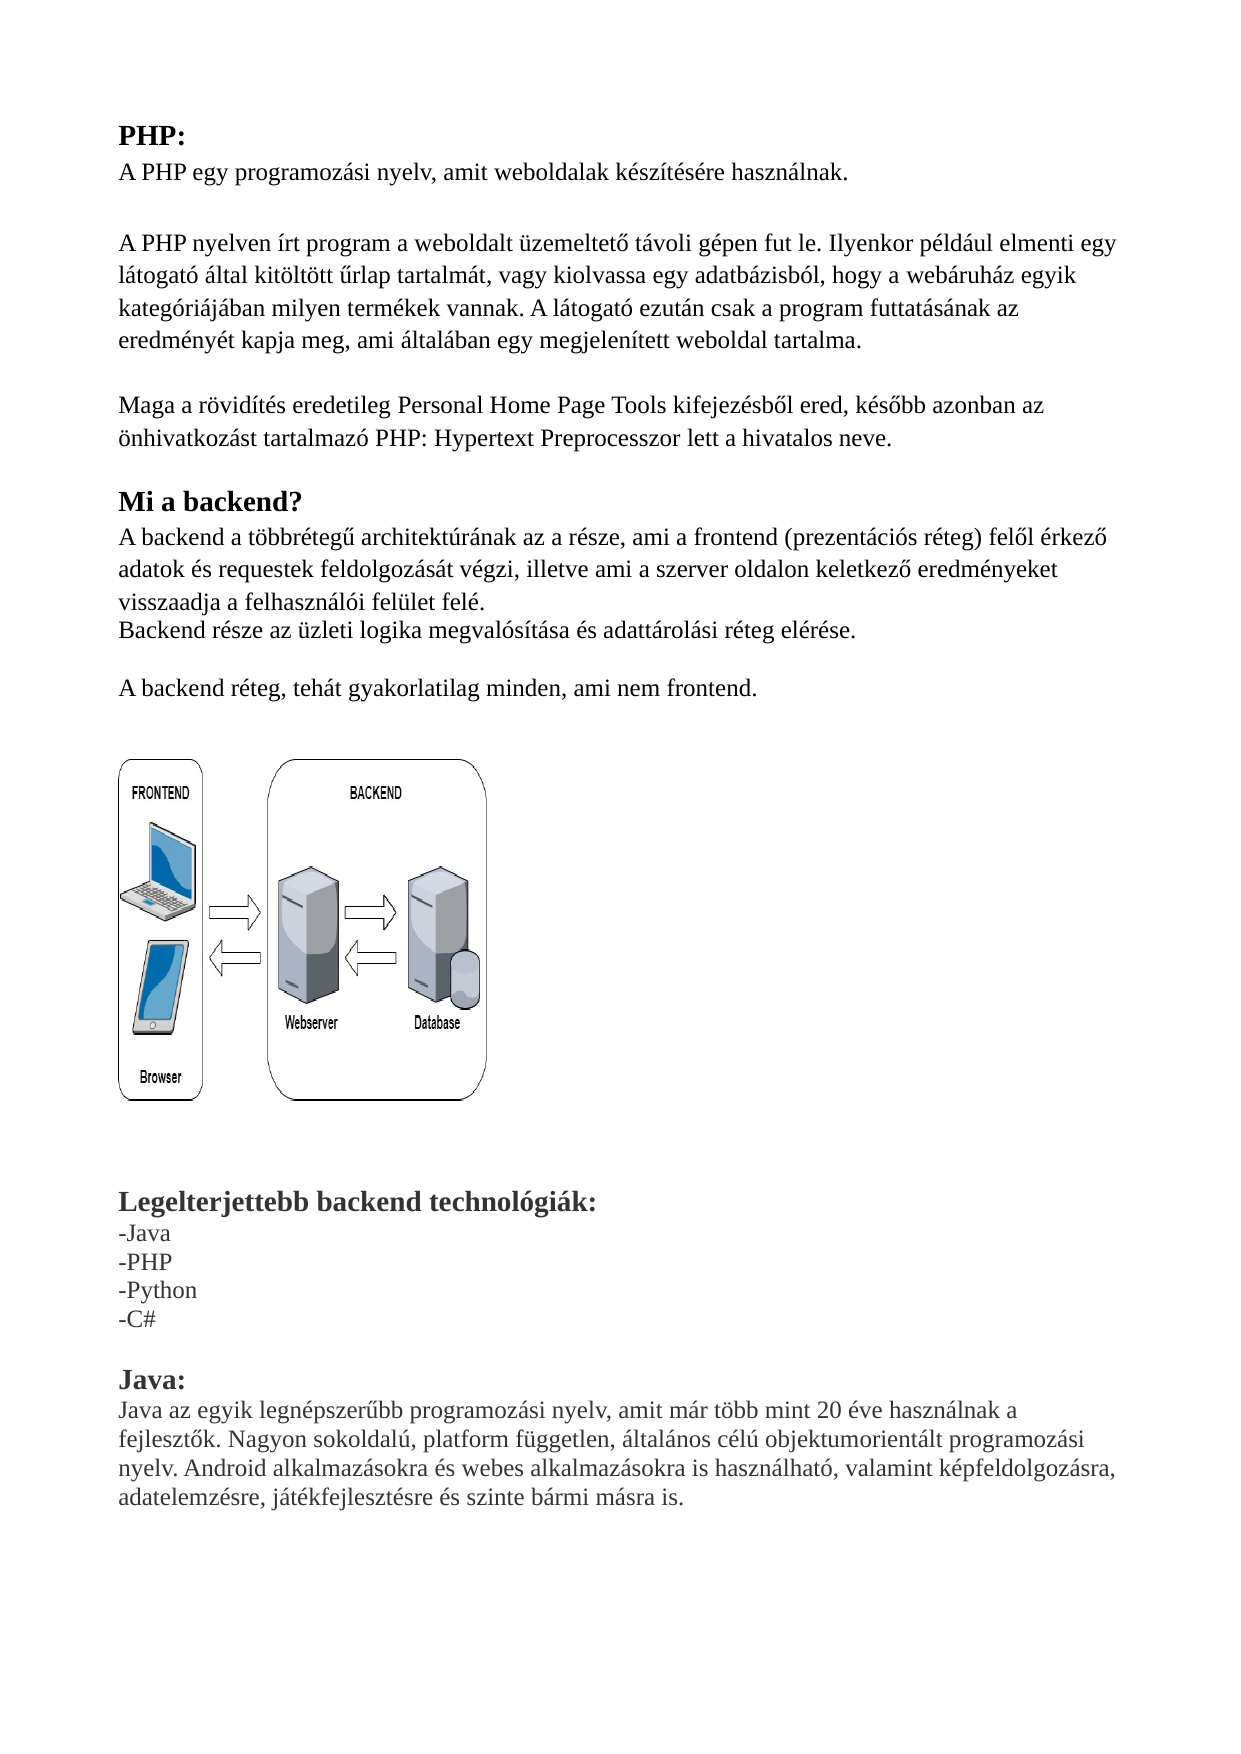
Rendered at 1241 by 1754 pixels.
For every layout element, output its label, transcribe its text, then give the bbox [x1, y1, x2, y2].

text Backend része az üzleti logika megvalósítása és adattárolási réteg elérése. A backend réteg, tehát gyakorlatilag minden, ami nem frontend. Legelterjettebb backend technológiák: -Java -PHP -Python [118, 615, 1122, 1304]
picture [118, 759, 487, 1101]
text -C# Java: Java az egyik legnépszerűbb programozási nyelv, amit már több mint 20 éve használnak a fejlesztők. Nagyon sokoldalú, platform független, általános célú objektumorientált programozási nyelv. Android alkalmazásokra és webes alkalmazásokra is használható, valamint képfeldolgozásra, adatelemzésre, játékfejlesztésre és szinte bármi másra is. [118, 1304, 1122, 1539]
text PHP: A PHP egy programozási nyelv, amit weboldalak készítésére használnak. [118, 118, 1122, 186]
text Maga a rövidítés eredetileg Personal Home Page Tools kifejezésből ered, később azonban az önhivatkozást tartalmazó PHP: Hypertext Preprocesszor lett a hivatalos neve. Mi a backend? A backend a többrétegű architektúrának az a része, ami a frontend (prezentációs réteg) felől érkező adatok és requestek feldolgozását végzi, illetve ami a szerver oldalon keletkező eredményeket visszaadja a felhasználói felület felé. [118, 387, 1122, 615]
text A PHP nyelven írt program a weboldalt üzemeltető távoli gépen fut le. Ilyenkor például elmenti egy látogató által kitöltött űrlap tartalmát, vagy kiolvassa egy adatbázisból, hogy a webáruház egyik kategóriájában milyen termékek vannak. A látogató ezután csak a program futtatásának az eredményét kapja meg, ami általában egy megjelenített weboldal tartalma. [118, 192, 1122, 387]
